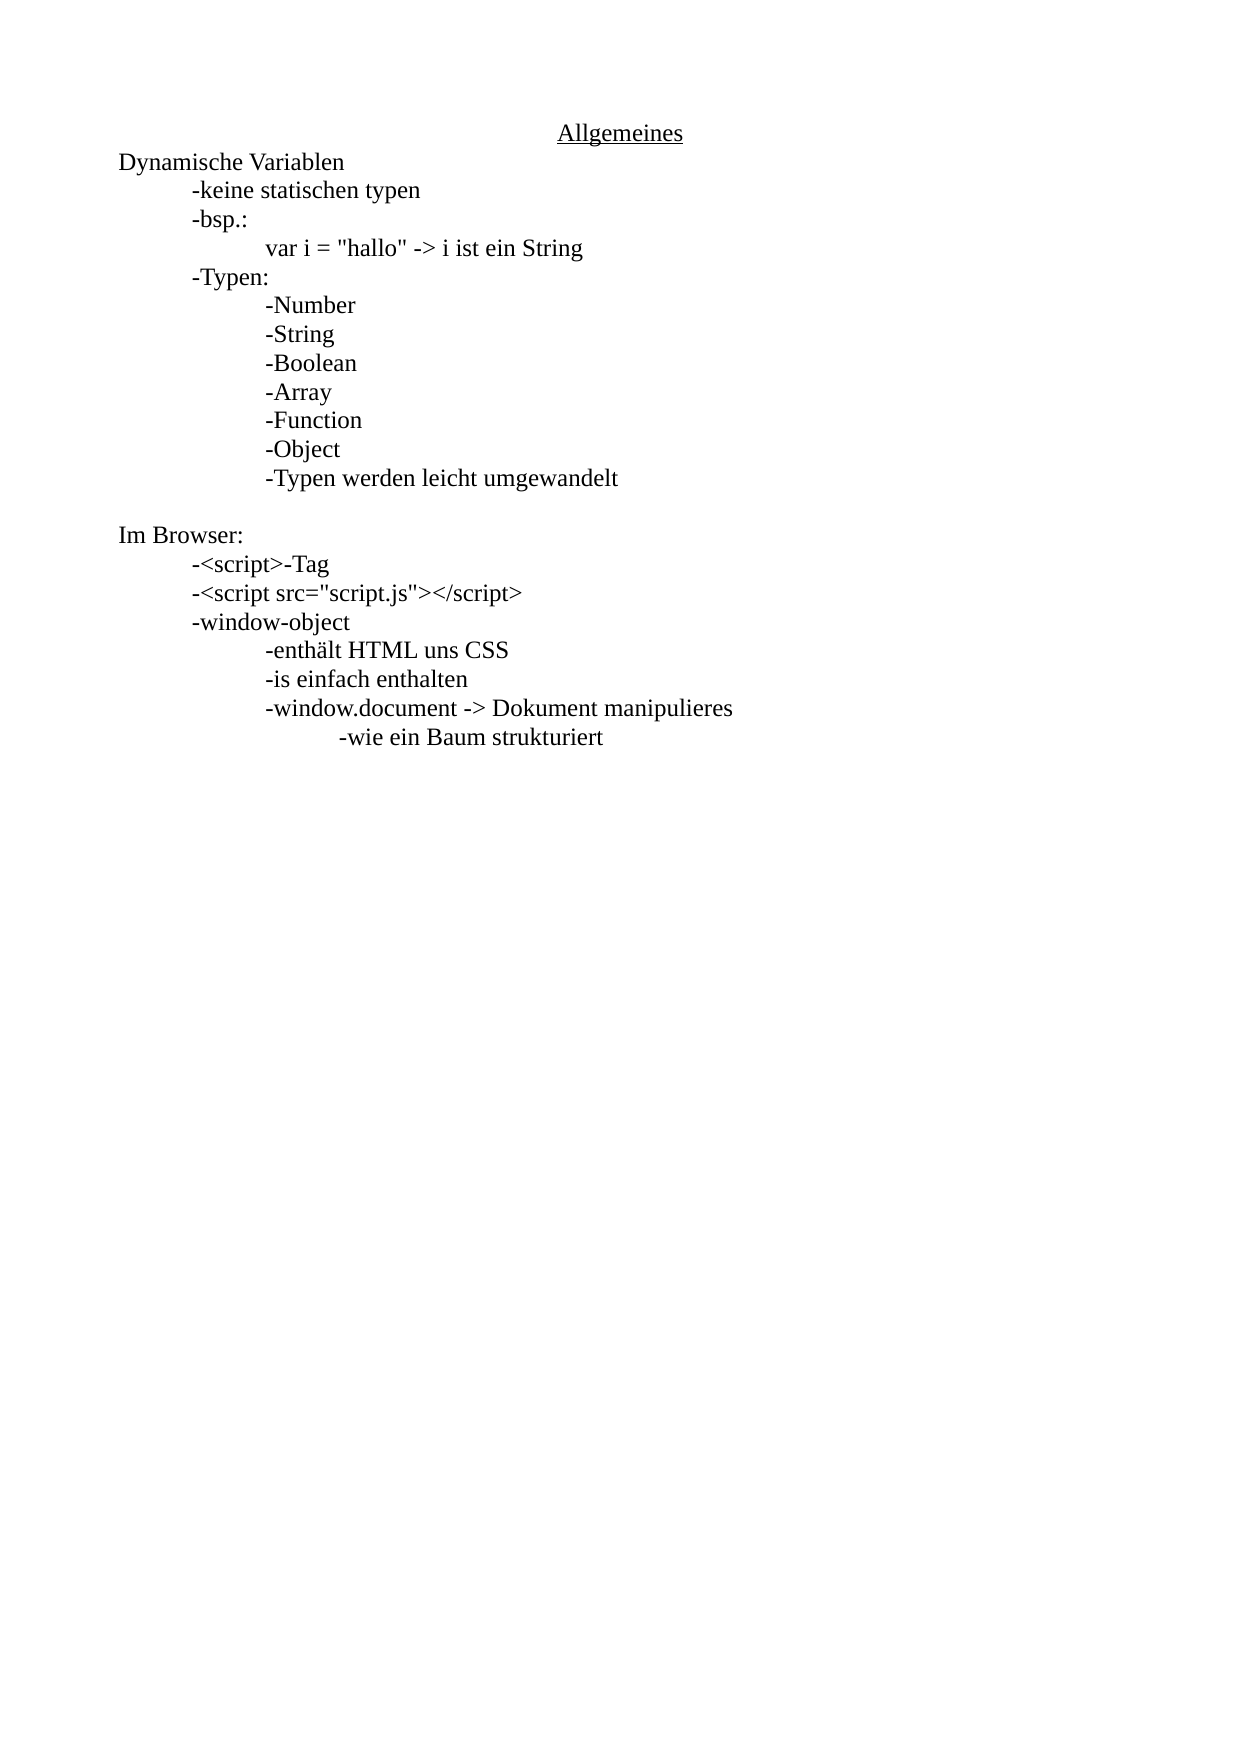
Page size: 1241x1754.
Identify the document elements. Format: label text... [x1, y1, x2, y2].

text -Typen werden leicht umgewandelt [118, 463, 1122, 492]
text -keine statischen typen [118, 176, 1122, 204]
text Allgemeines [118, 118, 1122, 147]
text -Number [118, 291, 1122, 319]
text -Typen: [118, 262, 1122, 291]
text -enthält HTML uns CSS [118, 636, 1122, 664]
text Im Browser: [118, 521, 1122, 549]
text -wie ein Baum strukturiert [118, 722, 1122, 751]
text -Boolean [118, 348, 1122, 377]
text -String [118, 319, 1122, 348]
text -Array [118, 377, 1122, 406]
text Dynamische Variablen [118, 147, 1122, 176]
text -<script src="script.js"></script> [118, 578, 1122, 607]
text var i = "hallo" -> i ist ein String [118, 233, 1122, 262]
text -is einfach enthalten [118, 664, 1122, 693]
text -Function [118, 406, 1122, 434]
text -<script>-Tag [118, 549, 1122, 578]
text -window-object [118, 607, 1122, 636]
text -Object [118, 434, 1122, 463]
text -bsp.: [118, 204, 1122, 233]
text -window.document -> Dokument manipulieres [118, 693, 1122, 722]
